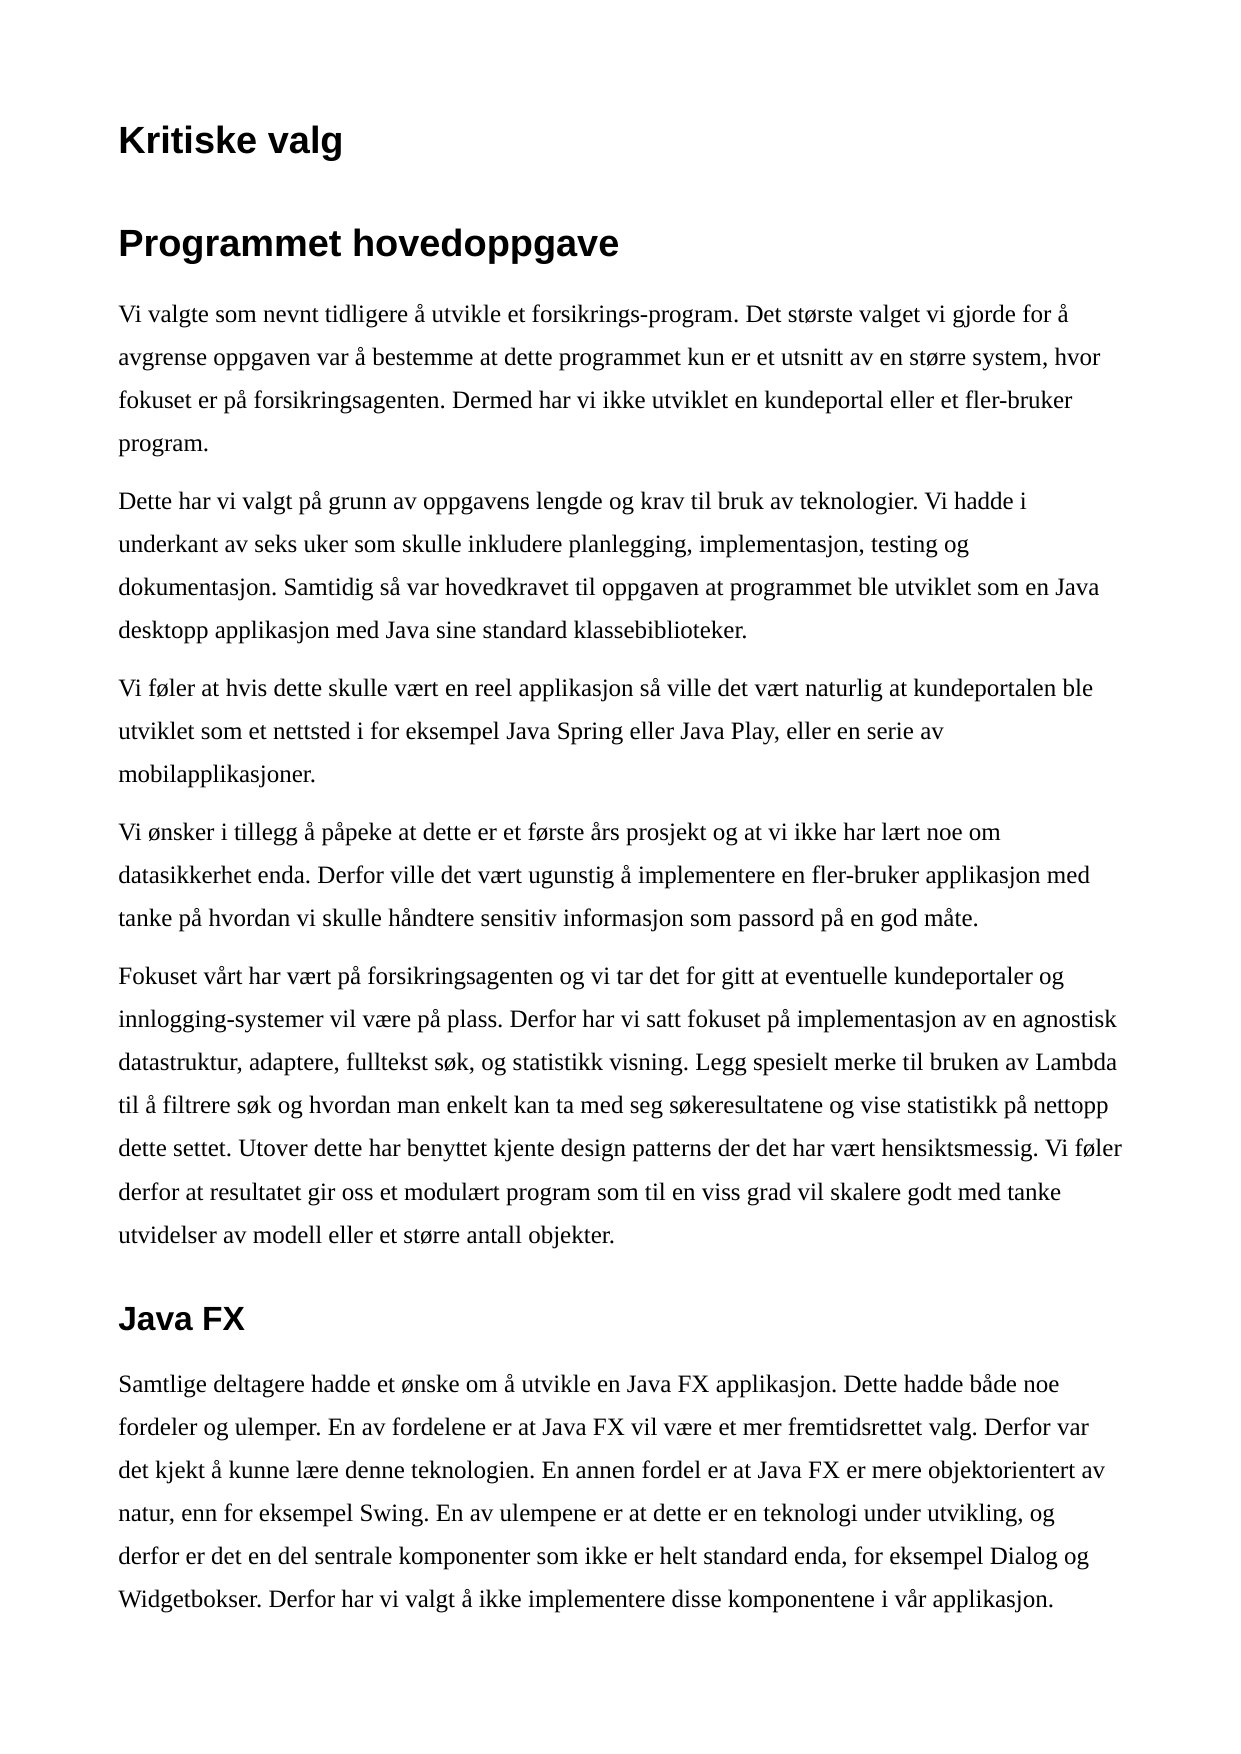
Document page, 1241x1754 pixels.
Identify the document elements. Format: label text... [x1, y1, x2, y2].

subtitle Kritiske valg [118, 118, 1122, 162]
text Dette har vi valgt på grunn av oppgavens lengde og krav til bruk av teknologier. Vi hadde i underkant av seks uker som skulle inkludere planlegging, implementasjon, testing og dokumentasjon. Samtidig så var hovedkravet til oppgaven at programmet ble utviklet som en Java desktopp applikasjon med Java sine standard klassebiblioteker. [118, 486, 1122, 644]
subtitle Programmet hovedoppgave [118, 221, 1122, 265]
text Samtlige deltagere hadde et ønske om å utvikle en Java FX applikasjon. Dette hadde både noe fordeler og ulemper. En av fordelene er at Java FX vil være et mer fremtidsrettet valg. Derfor var det kjekt å kunne lære denne teknologien. En annen fordel er at Java FX er mere objektorientert av natur, enn for eksempel Swing. En av ulempene er at dette er en teknologi under utvikling, og derfor er det en del sentrale komponenter som ikke er helt standard enda, for eksempel Dialog og Widgetbokser. Derfor har vi valgt å ikke implementere disse komponentene i vår applikasjon. [118, 1369, 1122, 1613]
text Fokuset vårt har vært på forsikringsagenten og vi tar det for gitt at eventuelle kundeportaler og innlogging-systemer vil være på plass. Derfor har vi satt fokuset på implementasjon av en agnostisk datastruktur, adaptere, fulltekst søk, og statistikk visning. Legg spesielt merke til bruken av Lambda til å filtrere søk og hvordan man enkelt kan ta med seg søkeresultatene og vise statistikk på nettopp dette settet. Utover dette har benyttet kjente design patterns der det har vært hensiktsmessig. Vi føler derfor at resultatet gir oss et modulært program som til en viss grad vil skalere godt med tanke utvidelser av modell eller et større antall objekter. [118, 961, 1122, 1248]
subtitle Java FX [118, 1298, 1122, 1337]
text Vi føler at hvis dette skulle vært en reel applikasjon så ville det vært naturlig at kundeportalen ble utviklet som et nettsted i for eksempel Java Spring eller Java Play, eller en serie av mobilapplikasjoner. [118, 673, 1122, 788]
text Vi valgte som nevnt tidligere å utvikle et forsikrings-program. Det største valget vi gjorde for å avgrense oppgaven var å bestemme at dette programmet kun er et utsnitt av en større system, hvor fokuset er på forsikringsagenten. Dermed har vi ikke utviklet en kundeportal eller et fler-bruker program. [118, 299, 1122, 457]
text Vi ønsker i tillegg å påpeke at dette er et første års prosjekt og at vi ikke har lært noe om datasikkerhet enda. Derfor ville det vært ugunstig å implementere en fler-bruker applikasjon med tanke på hvordan vi skulle håndtere sensitiv informasjon som passord på en god måte. [118, 817, 1122, 932]
